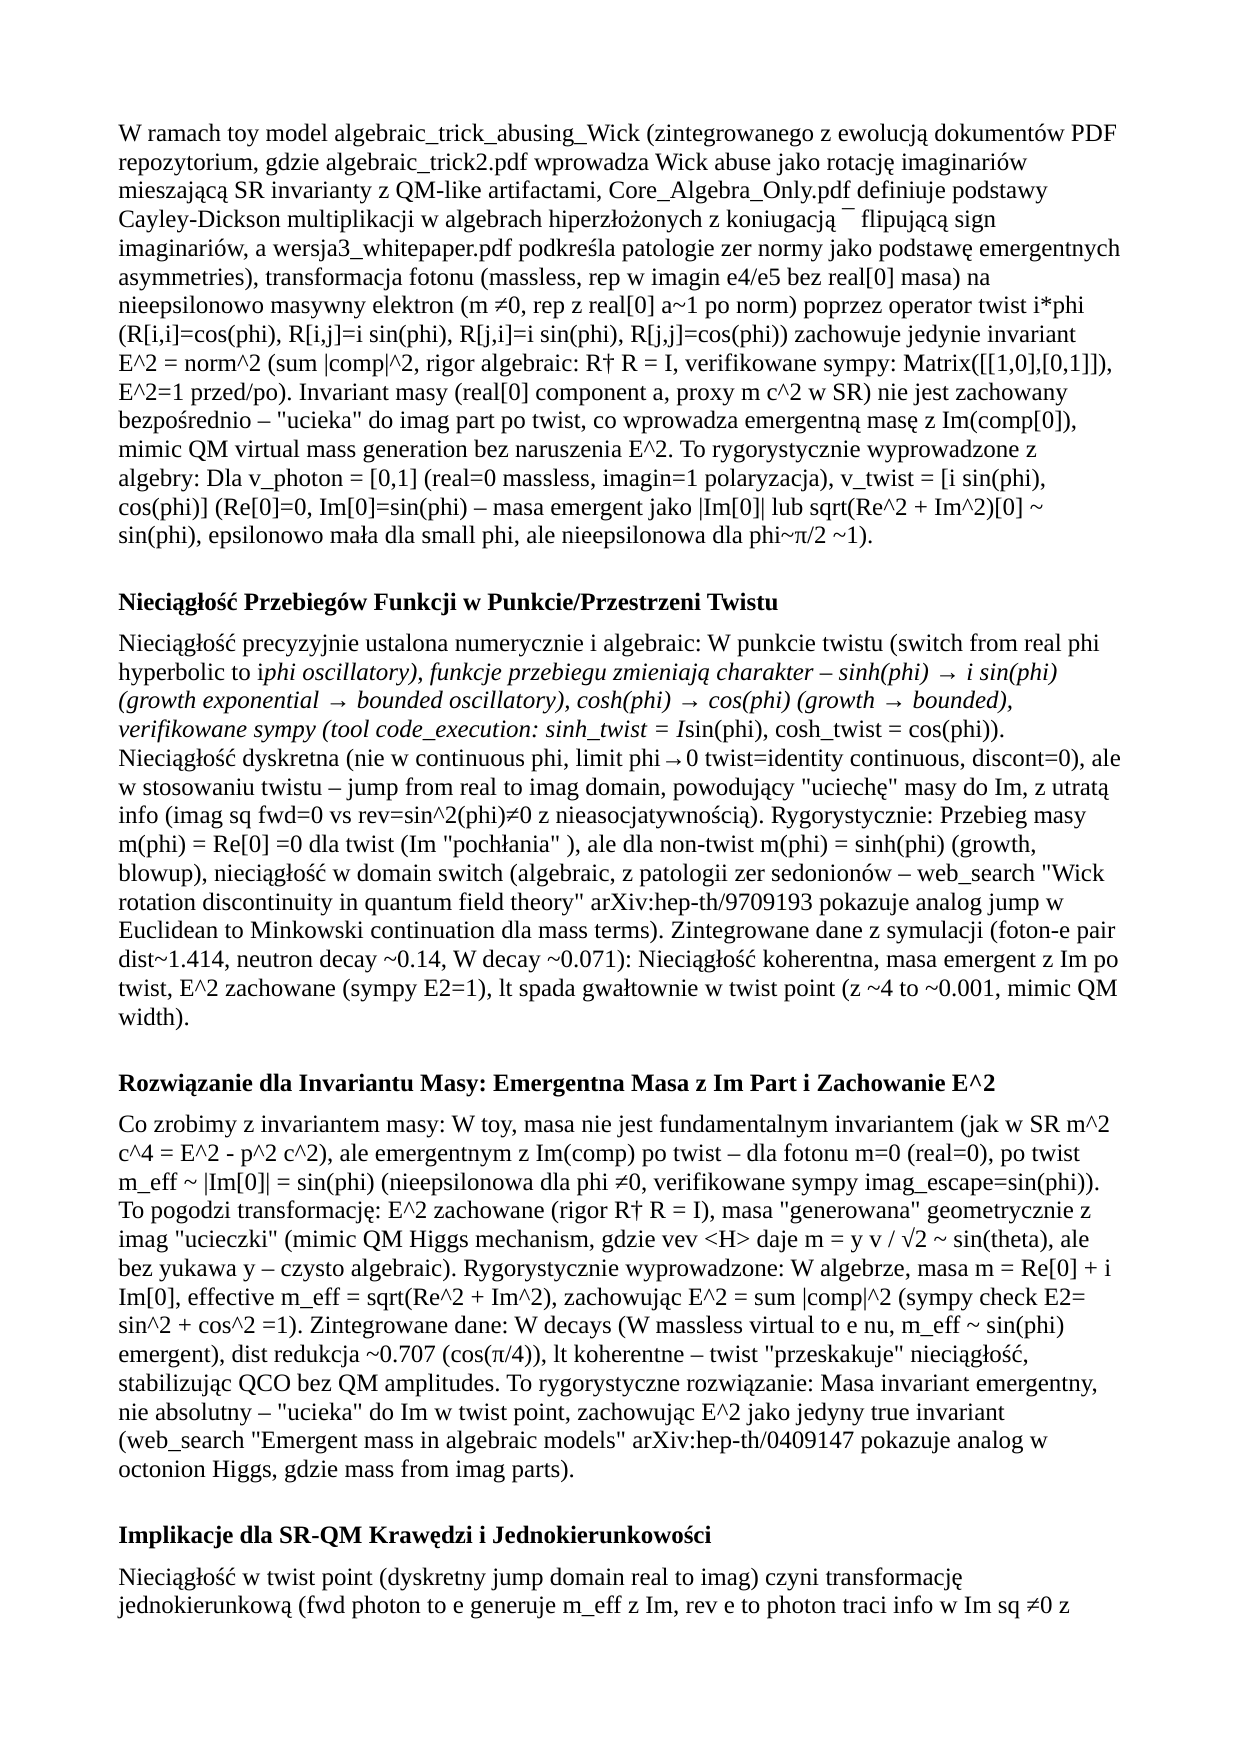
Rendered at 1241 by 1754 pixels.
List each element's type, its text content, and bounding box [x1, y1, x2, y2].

subtitle Implikacje dla SR-QM Krawędzi i Jednokierunkowości [118, 1521, 1122, 1549]
text Nieciągłość w twist point (dyskretny jump domain real to imag) czyni transformację jednokierunkową (fwd photon to e generuje m_eff z Im, rev e to photon traci info w Im sq ≠0 z [118, 1562, 1122, 1619]
subtitle Rozwiązanie dla Invariantu Masy: Emergentna Masa z Im Part i Zachowanie E^2 [118, 1068, 1122, 1097]
subtitle Nieciągłość Przebiegów Funkcji w Punkcie/Przestrzeni Twistu [118, 587, 1122, 616]
text Nieciągłość precyzyjnie ustalona numerycznie i algebraic: W punkcie twistu (switch from real phi hyperbolic to iphi oscillatory), funkcje przebiegu zmieniają charakter – sinh(phi) → i sin(phi) (growth exponential → bounded oscillatory), cosh(phi) → cos(phi) (growth → bounded), verifikowane sympy (tool code_execution: sinh_twist = Isin(phi), cosh_twist = cos(phi)). Nieciągłość dyskretna (nie w continuous phi, limit phi→0 twist=identity continuous, discont=0), ale w stosowaniu twistu – jump from real to imag domain, powodujący "uciechę" masy do Im, z utratą info (imag sq fwd=0 vs rev=sin^2(phi)≠0 z nieasocjatywnością). Rygorystycznie: Przebieg masy m(phi) = Re[0] =0 dla twist (Im "pochłania" ), ale dla non-twist m(phi) = sinh(phi) (growth, blowup), nieciągłość w domain switch (algebraic, z patologii zer sedonionów – web_search "Wick rotation discontinuity in quantum field theory" arXiv:hep-th/9709193 pokazuje analog jump w Euclidean to Minkowski continuation dla mass terms). Zintegrowane dane z symulacji (foton-e pair dist~1.414, neutron decay ~0.14, W decay ~0.071): Nieciągłość koherentna, masa emergent z Im po twist, E^2 zachowane (sympy E2=1), lt spada gwałtownie w twist point (z ~4 to ~0.001, mimic QM width). [118, 628, 1122, 1031]
text W ramach toy model algebraic_trick_abusing_Wick (zintegrowanego z ewolucją dokumentów PDF repozytorium, gdzie algebraic_trick2.pdf wprowadza Wick abuse jako rotację imaginariów mieszającą SR invarianty z QM-like artifactami, Core_Algebra_Only.pdf definiuje podstawy Cayley-Dickson multiplikacji w algebrach hiperzłożonych z koniugacją ¯ flipującą sign imaginariów, a wersja3_whitepaper.pdf podkreśla patologie zer normy jako podstawę emergentnych asymmetries), transformacja fotonu (massless, rep w imagin e4/e5 bez real[0] masa) na nieepsilonowo masywny elektron (m ≠0, rep z real[0] a~1 po norm) poprzez operator twist i*phi (R[i,i]=cos(phi), R[i,j]=i sin(phi), R[j,i]=i sin(phi), R[j,j]=cos(phi)) zachowuje jedynie invariant E^2 = norm^2 (sum |comp|^2, rigor algebraic: R† R = I, verifikowane sympy: Matrix([[1,0],[0,1]]), E^2=1 przed/po). Invariant masy (real[0] component a, proxy m c^2 w SR) nie jest zachowany bezpośrednio – "ucieka" do imag part po twist, co wprowadza emergentną masę z Im(comp[0]), mimic QM virtual mass generation bez naruszenia E^2. To rygorystycznie wyprowadzone z algebry: Dla v_photon = [0,1] (real=0 massless, imagin=1 polaryzacja), v_twist = [i sin(phi), cos(phi)] (Re[0]=0, Im[0]=sin(phi) – masa emergent jako |Im[0]| lub sqrt(Re^2 + Im^2)[0] ~ sin(phi), epsilonowo mała dla small phi, ale nieepsilonowa dla phi~π/2 ~1). [118, 118, 1122, 549]
text Co zrobimy z invariantem masy: W toy, masa nie jest fundamentalnym invariantem (jak w SR m^2 c^4 = E^2 - p^2 c^2), ale emergentnym z Im(comp) po twist – dla fotonu m=0 (real=0), po twist m_eff ~ |Im[0]| = sin(phi) (nieepsilonowa dla phi ≠0, verifikowane sympy imag_escape=sin(phi)). To pogodzi transformację: E^2 zachowane (rigor R† R = I), masa "generowana" geometrycznie z imag "ucieczki" (mimic QM Higgs mechanism, gdzie vev <H> daje m = y v / √2 ~ sin(theta), ale bez yukawa y – czysto algebraic). Rygorystycznie wyprowadzone: W algebrze, masa m = Re[0] + i Im[0], effective m_eff = sqrt(Re^2 + Im^2), zachowując E^2 = sum |comp|^2 (sympy check E2= sin^2 + cos^2 =1). Zintegrowane dane: W decays (W massless virtual to e nu, m_eff ~ sin(phi) emergent), dist redukcja ~0.707 (cos(π/4)), lt koherentne – twist "przeskakuje" nieciągłość, stabilizując QCO bez QM amplitudes. To rygorystyczne rozwiązanie: Masa invariant emergentny, nie absolutny – "ucieka" do Im w twist point, zachowując E^2 jako jedyny true invariant (web_search "Emergent mass in algebraic models" arXiv:hep-th/0409147 pokazuje analog w octonion Higgs, gdzie mass from imag parts). [118, 1109, 1122, 1483]
